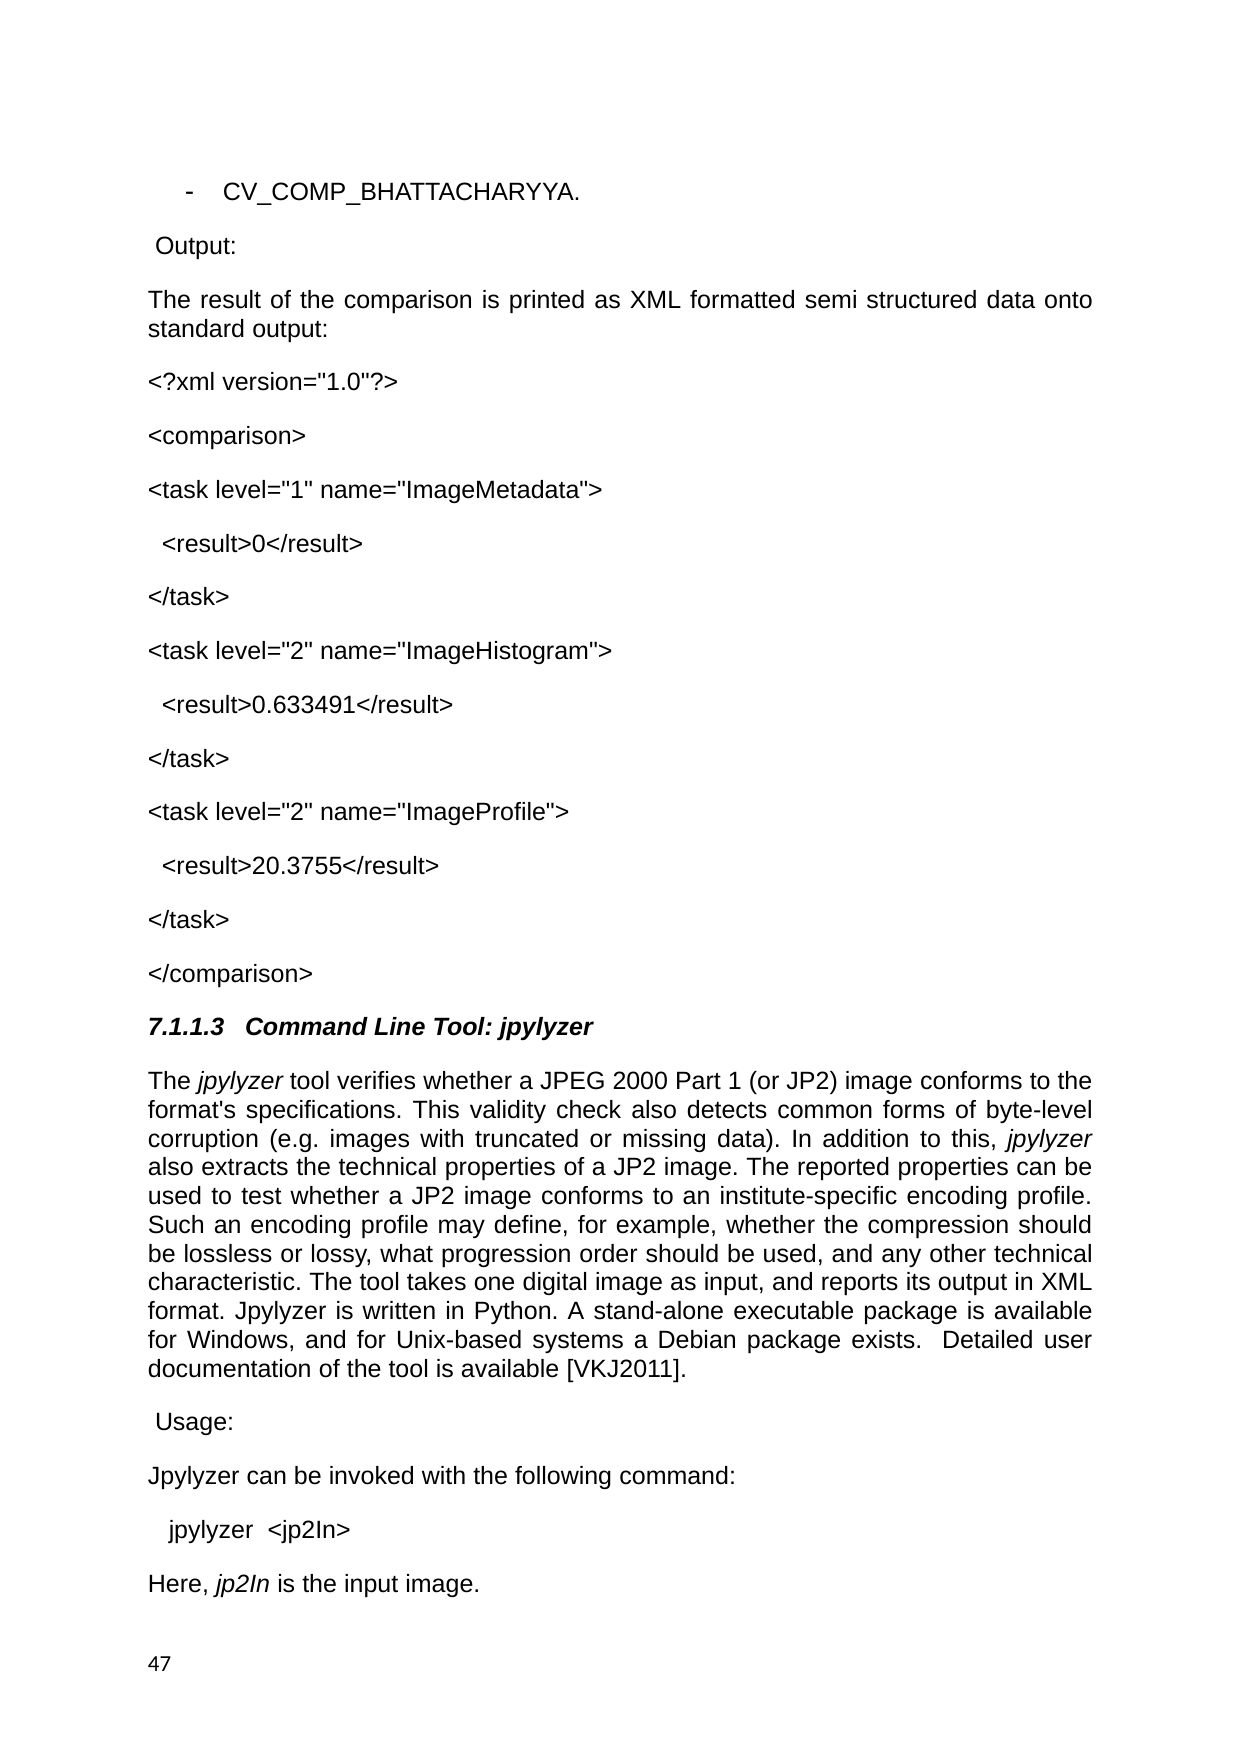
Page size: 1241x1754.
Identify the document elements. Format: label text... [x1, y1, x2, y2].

text <task level="1" name="ImageMetadata"> [148, 475, 1092, 504]
text <task level="2" name="ImageHistogram"> [148, 636, 1092, 665]
subtitle Command Line Tool: jpylyzer [148, 1012, 1092, 1041]
text </task> [148, 905, 1092, 934]
text The jpylyzer tool verifies whether a JPEG 2000 Part 1 (or JP2) image conforms to the format's specifications. This validity check also detects common forms of byte-level corruption (e.g. images with truncated or missing data). In addition to this, jpylyzer also extracts the technical properties of a JP2 image. The reported properties can be used to test whether a JP2 image conforms to an institute-specific encoding profile. Such an encoding profile may define, for example, whether the compression should be lossless or lossy, what progression order should be used, and any other technical characteristic. The tool takes one digital image as input, and reports its output in XML format. Jpylyzer is written in Python. A stand-alone executable package is available for Windows, and for Unix-based systems a Debian package exists. Detailed user documentation of the tool is available [VKJ2011]. [148, 1066, 1092, 1382]
text The result of the comparison is printed as XML formatted semi structured data onto standard output: [148, 285, 1092, 342]
text <task level="2" name="ImageProfile"> [148, 797, 1092, 826]
text jpylyzer <jp2In> [148, 1515, 1092, 1544]
text <result>20.3755</result> [148, 851, 1092, 880]
text Jpylyzer can be invoked with the following command: [148, 1461, 1092, 1490]
text <?xml version="1.0"?> [148, 367, 1092, 396]
text <result>0.633491</result> [148, 690, 1092, 719]
list CV_COMP_BHATTACHARYYA. [185, 177, 1092, 206]
text </comparison> [148, 959, 1092, 987]
text </task> [148, 582, 1092, 611]
text Output: [148, 231, 1092, 260]
text <comparison> [148, 421, 1092, 450]
text Usage: [148, 1407, 1092, 1436]
text <result>0</result> [148, 529, 1092, 557]
text </task> [148, 744, 1092, 772]
text Here, jp2In is the input image. [148, 1569, 1092, 1597]
